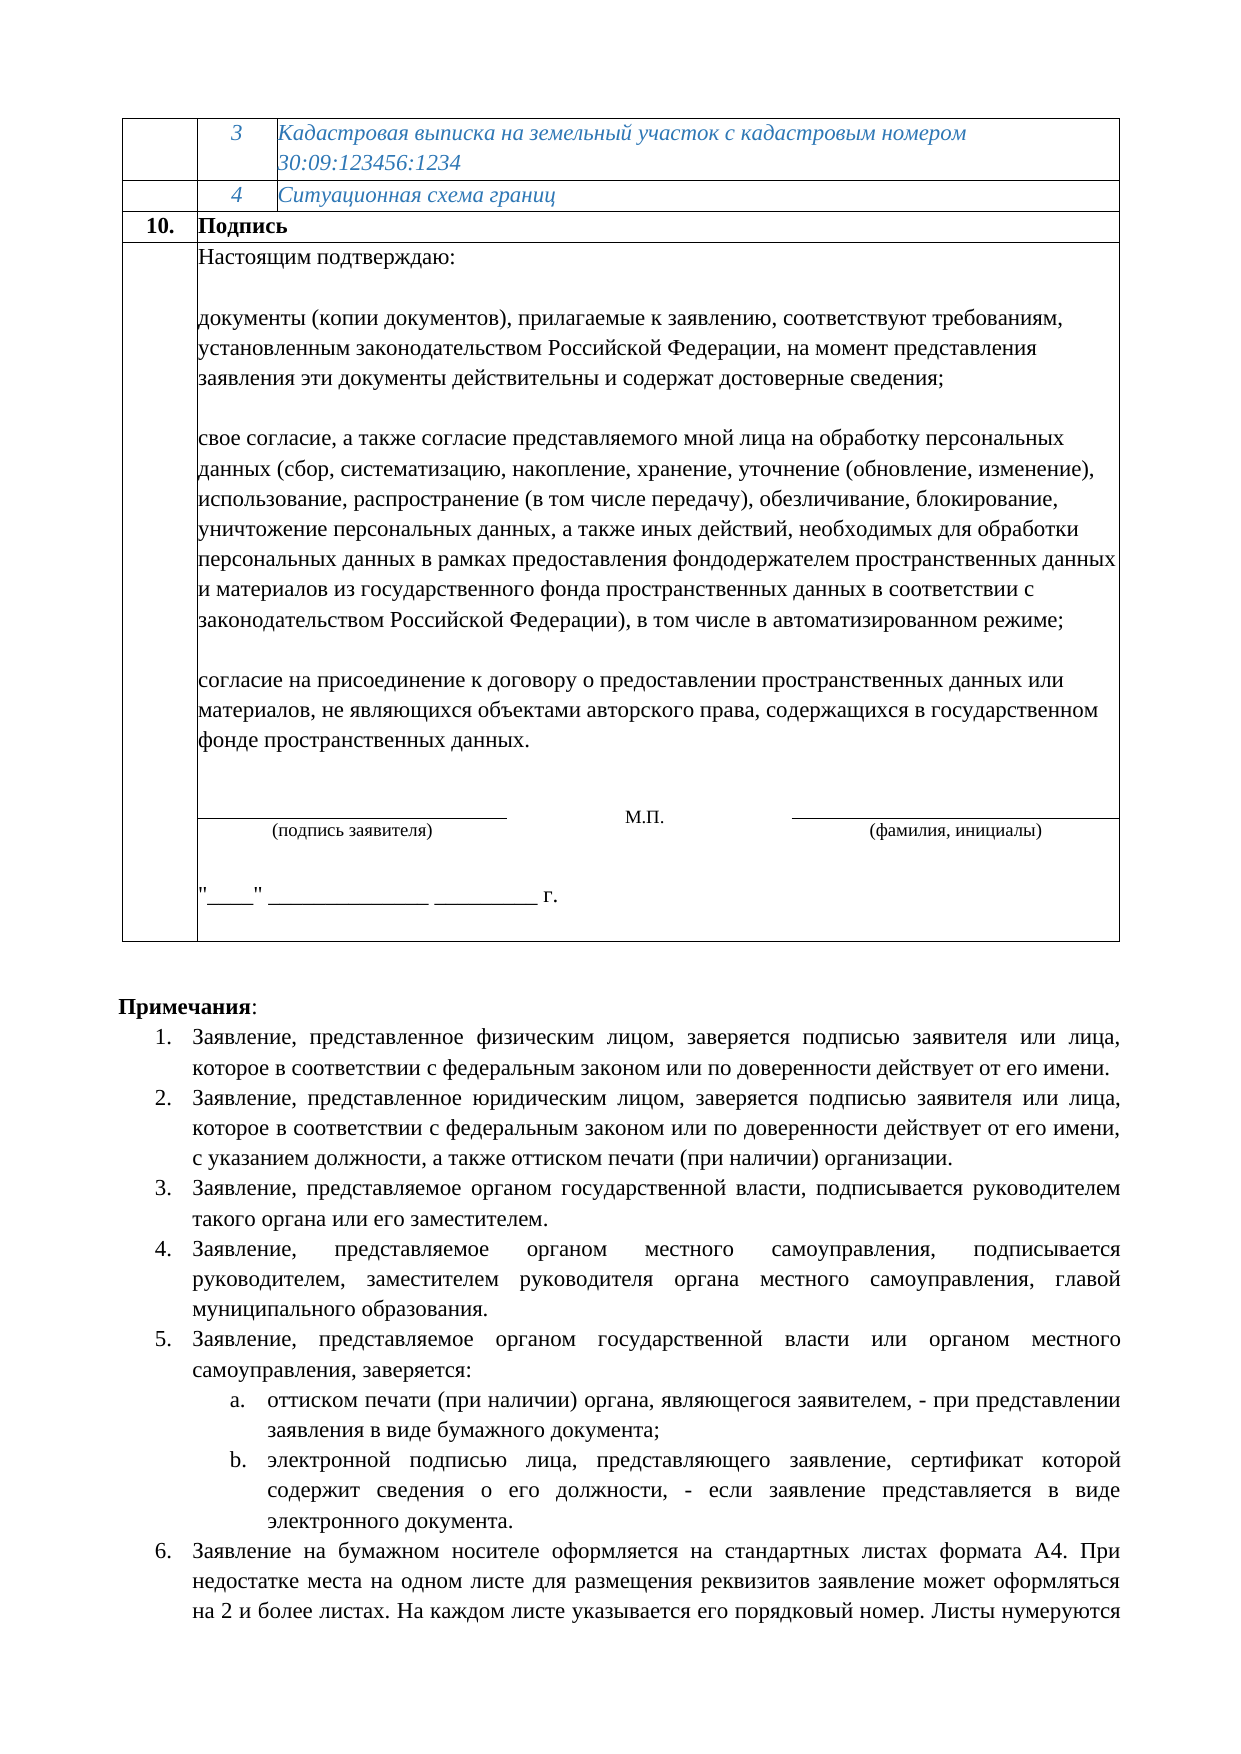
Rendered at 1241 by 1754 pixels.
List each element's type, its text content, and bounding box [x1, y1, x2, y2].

table_cell Ситуационная схема границ [278, 181, 1119, 211]
table_cell "____" ______________ _________ г. [198, 849, 1119, 941]
table_cell [123, 119, 197, 179]
list Заявление, представляемое органом государственной власти или органом местного самоуправления, заверяется: [154, 1325, 1122, 1382]
table_cell Подпись [198, 212, 1119, 242]
table_cell [507, 818, 535, 849]
list Заявление, представленное юридическим лицом, заверяется подписью заявителя или лица, которое в соответствии с федеральным законом или по доверенности действует от его имени, с указанием должности, а также оттиском печати (при наличии) организации. [154, 1084, 1122, 1171]
table_cell Кадастровая выписка на земельный участок с кадастровым номером 30:09:123456:1234 [278, 119, 1119, 179]
table_cell М.П. [535, 787, 754, 849]
table_cell (фамилия, инициалы) [792, 819, 1119, 849]
table_cell [123, 181, 197, 211]
table_cell [792, 787, 1119, 818]
table_cell [198, 787, 507, 818]
table_cell (подпись заявителя) [198, 819, 507, 849]
list электронной подписью лица, представляющего заявление, сертификат которой содержит сведения о его должности, - если заявление представляется в виде электронного документа. [229, 1446, 1122, 1533]
table_cell 3 [198, 119, 277, 179]
table_cell [754, 818, 792, 849]
text Примечания: [118, 993, 1122, 1019]
list Заявление, представляемое органом государственной власти, подписывается руководителем такого органа или его заместителем. [154, 1174, 1122, 1231]
table_cell Настоящим подтверждаю: документы (копии документов), прилагаемые к заявлению, соответствуют требованиям, установленным законодательством Российской Федерации, на момент представления заявления эти документы действительны и содержат достоверные сведения; свое согласие, а также согласие представляемого мной лица на обработку персональных данных (сбор, систематизацию, накопление, хранение, уточнение (обновление, изменение), использование, распространение (в том числе передачу), обезличивание, блокирование, уничтожение персональных данных, а также иных действий, необходимых для обработки персональных данных в рамках предоставления фондодержателем пространственных данных и материалов из государственного фонда пространственных данных в соответствии с законодательством Российской Федерации), в том числе в автоматизированном режиме; согласие на присоединение к договору о предоставлении пространственных данных или материалов, не являющихся объектами авторского права, содержащихся в государственном фонде пространственных данных. [198, 243, 1119, 787]
list Заявление на бумажном носителе оформляется на стандартных листах формата А4. При недостатке места на одном листе для размещения реквизитов заявление может оформляться на 2 и более листах. На каждом листе указывается его порядковый номер. Листы нумеруются [154, 1537, 1122, 1624]
list Заявление, представляемое органом местного самоуправления, подписывается руководителем, заместителем руководителя органа местного самоуправления, главой муниципального образования. [154, 1235, 1122, 1322]
table_cell 10. [123, 212, 197, 242]
table_cell [123, 243, 197, 941]
list оттиском печати (при наличии) органа, являющегося заявителем, - при представлении заявления в виде бумажного документа; [229, 1386, 1122, 1442]
table_cell [507, 787, 535, 818]
list Заявление, представленное физическим лицом, заверяется подписью заявителя или лица, которое в соответствии с федеральным законом или по доверенности действует от его имени. [154, 1023, 1122, 1080]
table_cell 4 [198, 181, 277, 211]
table_cell [754, 787, 792, 818]
